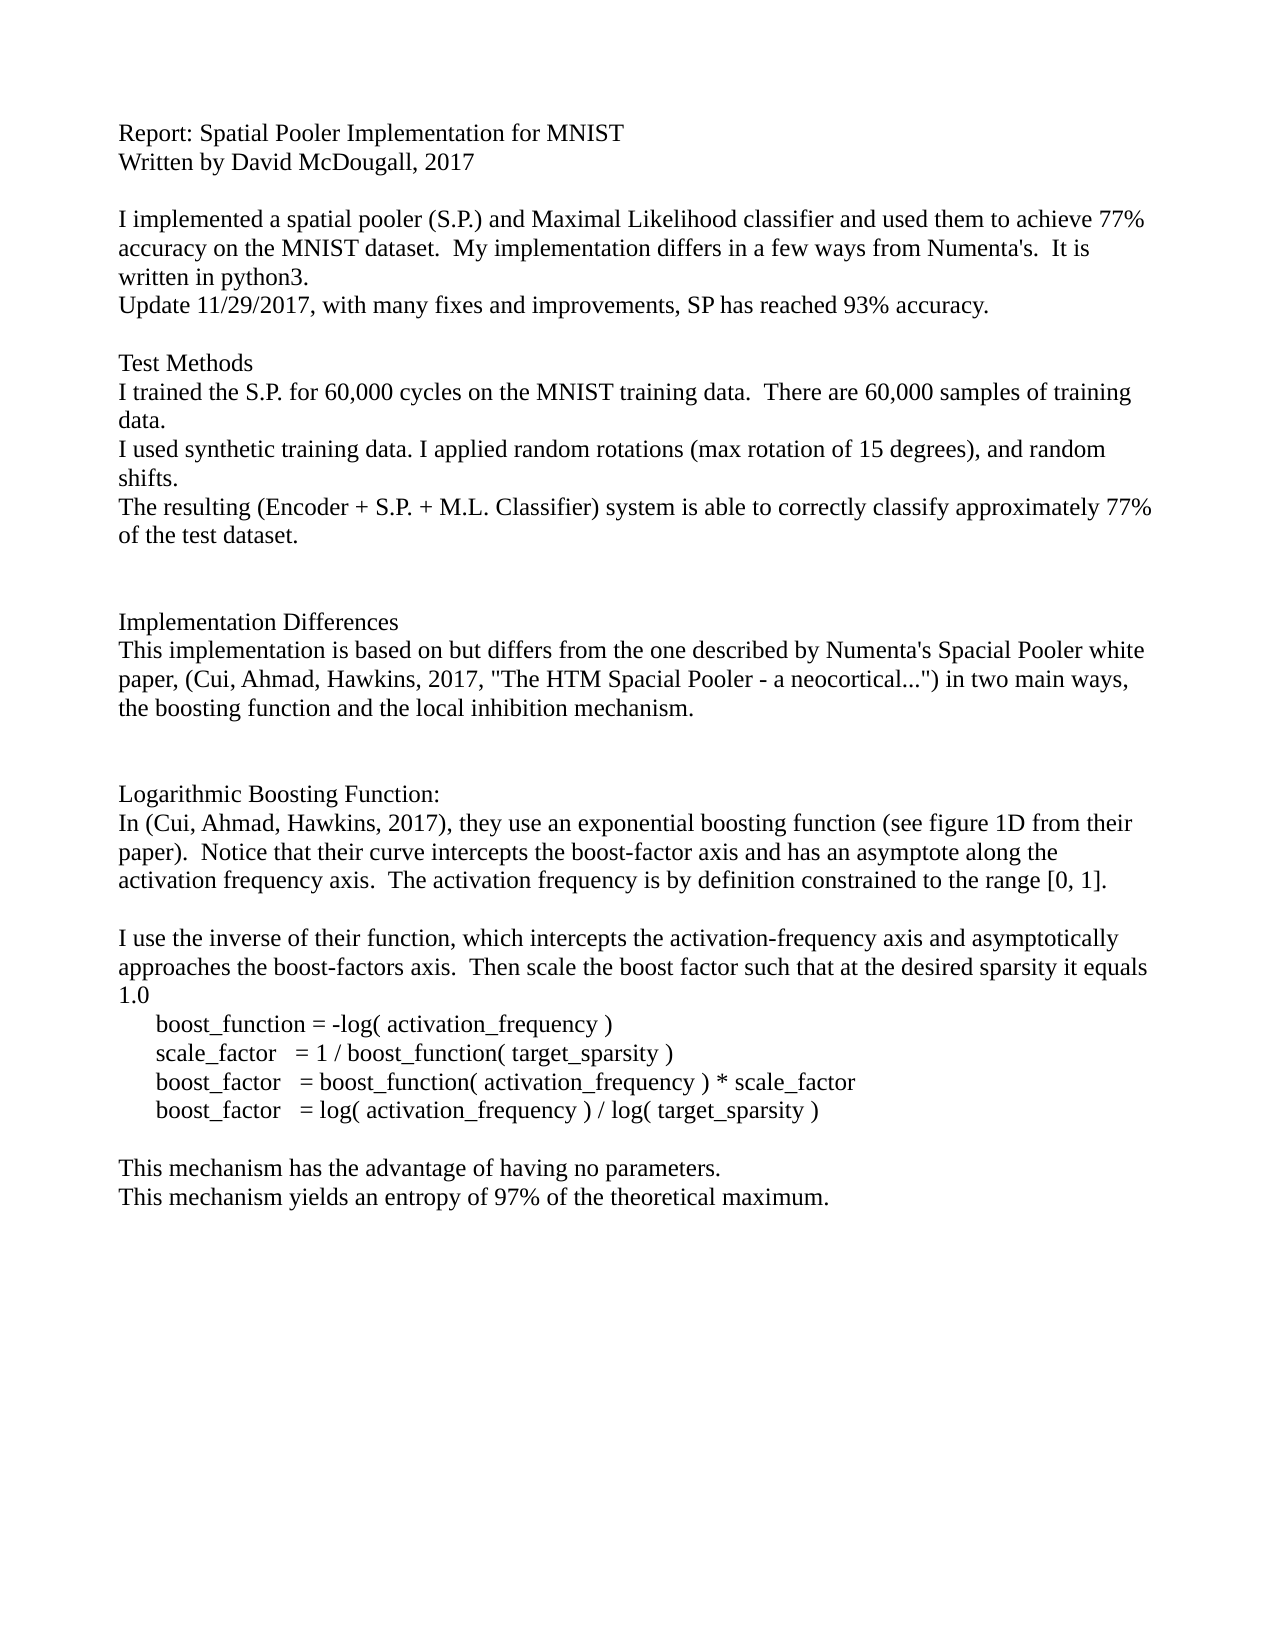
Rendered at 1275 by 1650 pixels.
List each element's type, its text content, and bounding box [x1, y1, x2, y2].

text I use the inverse of their function, which intercepts the activation-frequency axis and asymptotically approaches the boost-factors axis. Then scale the boost factor such that at the desired sparsity it equals 1.0 [118, 923, 1157, 1009]
text Test Methods [118, 348, 1157, 377]
text I trained the S.P. for 60,000 cycles on the MNIST training data. There are 60,000 samples of training data. [118, 377, 1157, 434]
text I implemented a spatial pooler (S.P.) and Maximal Likelihood classifier and used them to achieve 77% accuracy on the MNIST dataset. My implementation differs in a few ways from Numenta's. It is written in python3. [118, 204, 1157, 291]
text Logarithmic Boosting Function: [118, 779, 1157, 808]
text boost_factor = boost_function( activation_frequency ) * scale_factor [118, 1067, 1157, 1096]
text This mechanism has the advantage of having no parameters. [118, 1153, 1157, 1182]
text boost_factor = log( activation_frequency ) / log( target_sparsity ) [118, 1096, 1157, 1124]
text I used synthetic training data. I applied random rotations (max rotation of 15 degrees), and random shifts. [118, 434, 1157, 492]
text Update 11/29/2017, with many fixes and improvements, SP has reached 93% accuracy. [118, 291, 1157, 319]
text This mechanism yields an entropy of 97% of the theoretical maximum. [118, 1182, 1157, 1211]
text Implementation Differences [118, 607, 1157, 636]
text Written by David McDougall, 2017 [118, 147, 1157, 176]
text scale_factor = 1 / boost_function( target_sparsity ) [118, 1038, 1157, 1067]
text boost_function = -log( activation_frequency ) [118, 1009, 1157, 1038]
text Report: Spatial Pooler Implementation for MNIST [118, 118, 1157, 147]
text The resulting (Encoder + S.P. + M.L. Classifier) system is able to correctly classify approximately 77% of the test dataset. [118, 492, 1157, 549]
text In (Cui, Ahmad, Hawkins, 2017), they use an exponential boosting function (see figure 1D from their paper). Notice that their curve intercepts the boost-factor axis and has an asymptote along the activation frequency axis. The activation frequency is by definition constrained to the range [0, 1]. [118, 808, 1157, 894]
text This implementation is based on but differs from the one described by Numenta's Spacial Pooler white paper, (Cui, Ahmad, Hawkins, 2017, "The HTM Spacial Pooler - a neocortical...") in two main ways, the boosting function and the local inhibition mechanism. [118, 636, 1157, 722]
